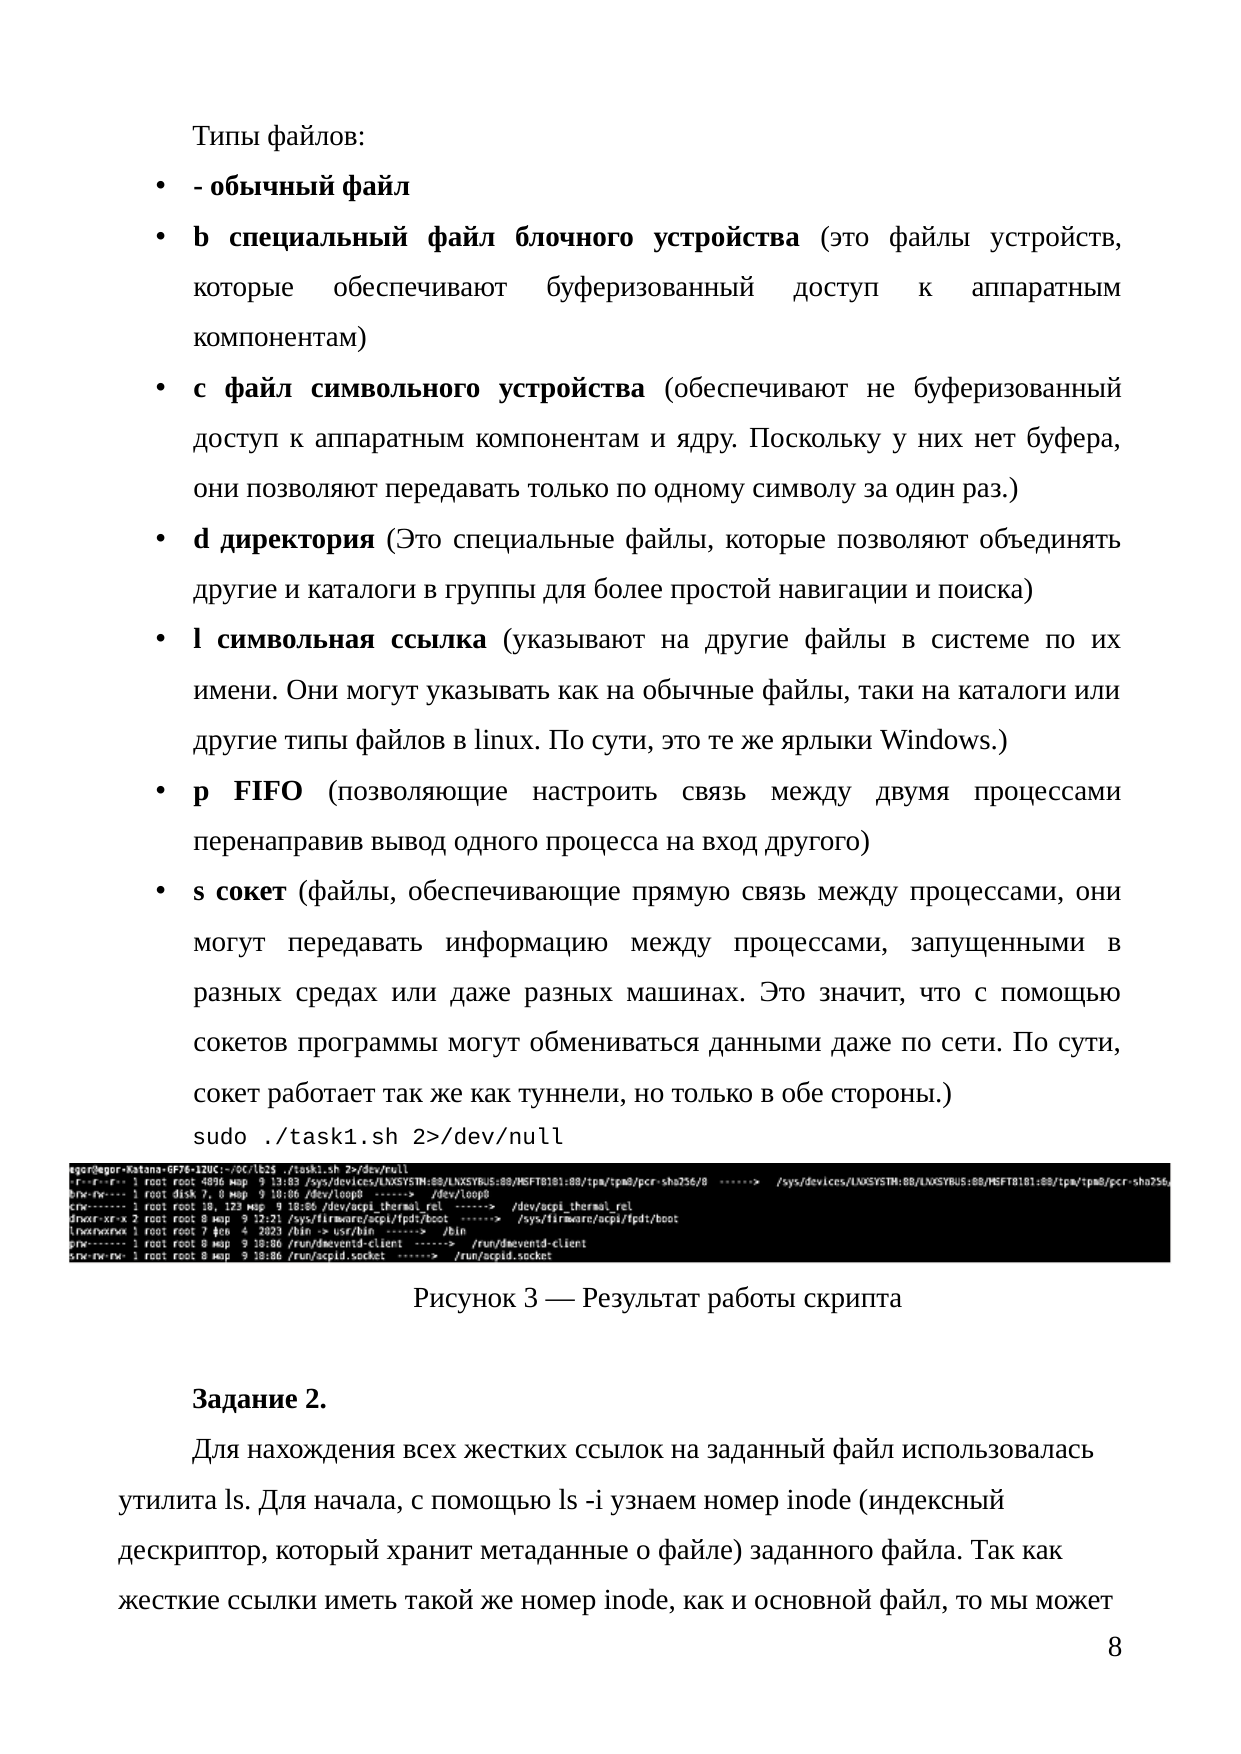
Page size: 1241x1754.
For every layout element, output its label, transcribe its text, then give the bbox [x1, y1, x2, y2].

text Для нахождения всех жестких ссылок на заданный файл использовалась утилита ls. Для начала, с помощью ls -i узнаем номер inode (индексный дескриптор, который хранит метаданные о файле) заданного файла. Так как жесткие ссылки иметь такой же номер inode, как и основной файл, то мы может [118, 1432, 1122, 1616]
list b специальный файл блочного устройства (это файлы устройств, которые обеспечивают буферизованный доступ к аппаратным компонентам) [156, 219, 1122, 353]
text sudo ./task1.sh 2>/dev/null [118, 1125, 1122, 1151]
list d директория (Это специальные файлы, которые позволяют объединять другие и каталоги в группы для более простой навигации и поиска) [156, 521, 1122, 605]
list p FIFO (позволяющие настроить связь между двумя процессами перенаправив вывод одного процесса на вход другого) [156, 773, 1122, 857]
list Рисунок 3 — Результат работы скрипта [156, 1264, 1122, 1314]
text Задание 2. [118, 1381, 1122, 1415]
list l символьная ссылка (указывают на другие файлы в системе по их имени. Они могут указывать как на обычные файлы, таки на каталоги или другие типы файлов в linux. По сути, это те же ярлыки Windows.) [156, 622, 1122, 756]
list c файл символьного устройства (обеспечивают не буферизованный доступ к аппаратным компонентам и ядру. Поскольку у них нет буфера, они позволяют передавать только по одному символу за один раз.) [156, 370, 1122, 504]
picture [68, 1163, 1172, 1264]
text Типы файлов: [118, 118, 1122, 152]
list s сокет (файлы, обеспечивающие прямую связь между процессами, они могут передавать информацию между процессами, запущенными в разных средах или даже разных машинах. Это значит, что с помощью сокетов программы могут обмениваться данными даже по сети. По сути, сокет работает так же как туннели, но только в обе стороны.) [156, 873, 1122, 1108]
list - обычный файл [156, 168, 1122, 202]
